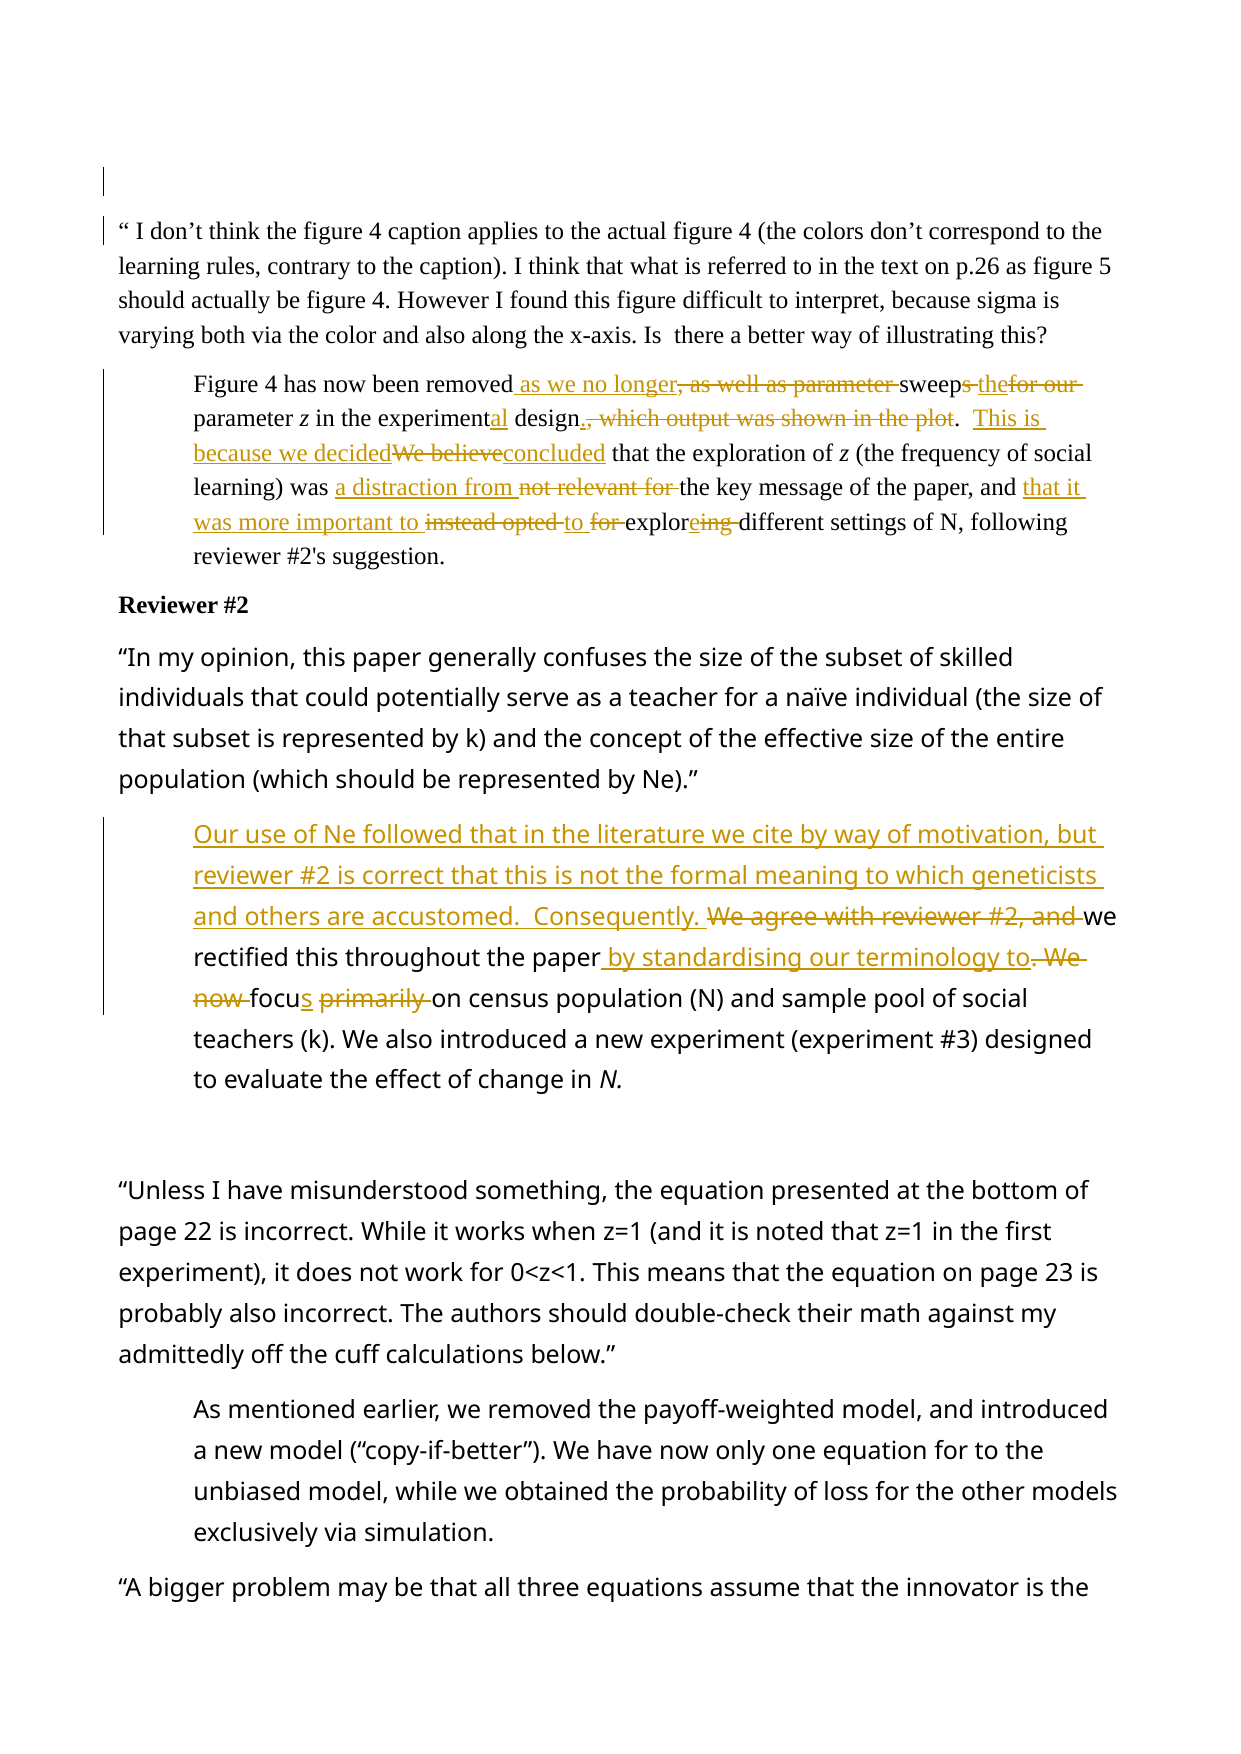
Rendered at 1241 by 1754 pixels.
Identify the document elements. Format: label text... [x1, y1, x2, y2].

text Reviewer #2 [118, 590, 1122, 619]
text “A bigger problem may be that all three equations assume that the innovator is the [118, 1570, 1122, 1604]
text As mentioned earlier, we removed the payoff-weighted model, and introduced a new model (“copy-if-better”). We have now only one equation for to the unbiased model, while we obtained the probability of loss for the other models exclusively via simulation. [193, 1392, 1122, 1548]
text Figure 4 has now been removed as we no longersweeptheparameter z in the experimental design.. This is because we decidedconcluded that the exploration of z (the frequency of social learning) was a distraction from the key message of the paper, and that it was more important to to exploredifferent settings of N, following reviewer #2's suggestion. [193, 369, 1122, 570]
text “Unless I have misunderstood something, the equation presented at the bottom of page 22 is incorrect. While it works when z=1 (and it is noted that z=1 in the first experiment), it does not work for 0<z<1. This means that the equation on page 23 is probably also incorrect. The authors should double-check their math against my admittedly off the cuff calculations below.” [118, 1173, 1122, 1370]
text “In my opinion, this paper generally confuses the size of the subset of skilled individuals that could potentially serve as a teacher for a naïve individual (the size of that subset is represented by k) and the concept of the effective size of the entire population (which should be represented by Ne).” [118, 639, 1122, 796]
text “ I don’t think the figure 4 caption applies to the actual figure 4 (the colors don’t correspond to the learning rules, contrary to the caption). I think that what is referred to in the text on p.26 as figure 5 should actually be figure 4. However I found this figure difficult to interpret, because sigma is varying both via the color and also along the x-axis. Is there a better way of illustrating this? [118, 167, 1122, 196]
text Our use of Ne followed that in the literature we cite by way of motivation, but reviewer #2 is correct that this is not the formal meaning to which geneticists and others are accustomed. Consequently. we rectified this throughout the paper by standardising our terminology tofocus on census population (N) and sample pool of social teachers (k). We also introduced a new experiment (experiment #3) designed to evaluate the effect of change in N. [193, 817, 1122, 1096]
